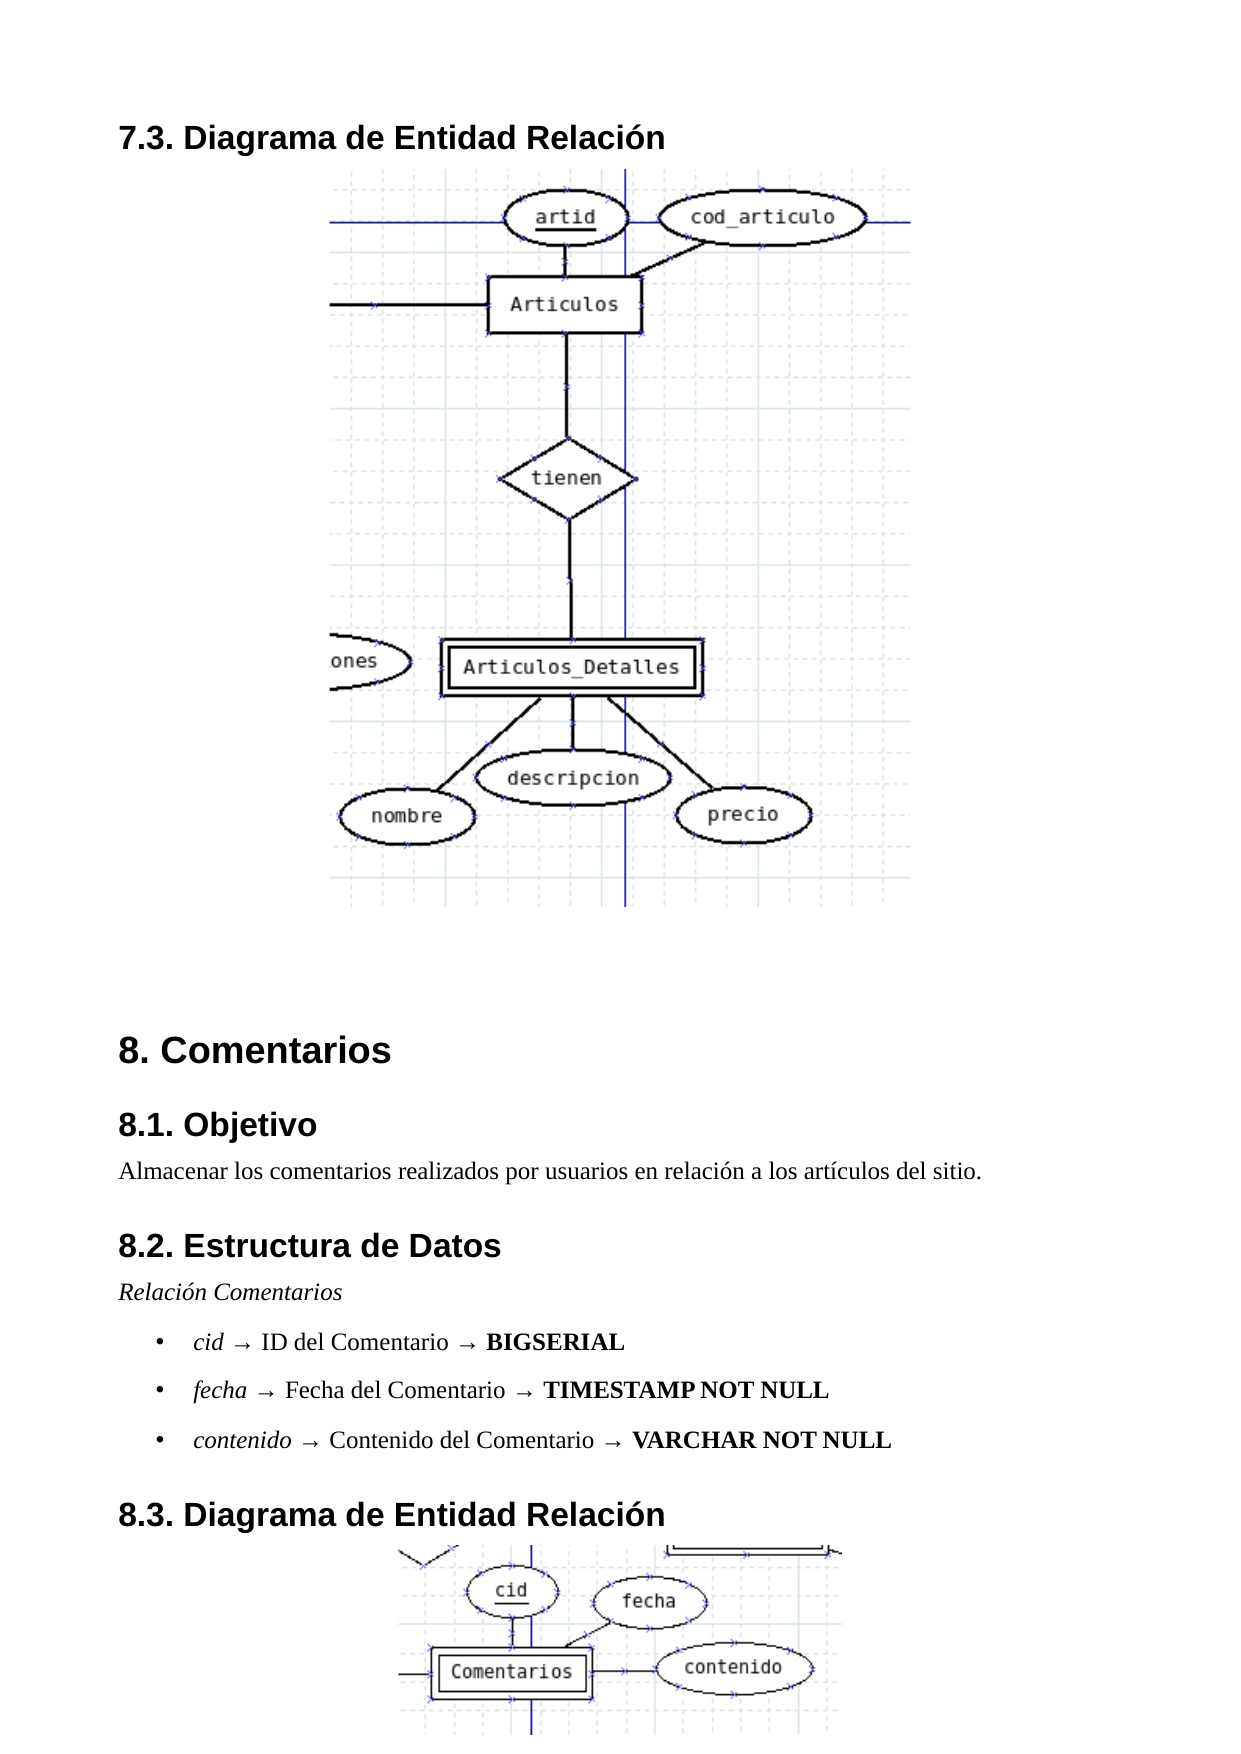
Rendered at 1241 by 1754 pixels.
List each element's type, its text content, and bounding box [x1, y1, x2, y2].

list contenido → Contenido del Comentario → VARCHAR NOT NULL [156, 1425, 1122, 1453]
picture [398, 1545, 842, 1735]
text Relación Comentarios [118, 1277, 1122, 1306]
subtitle 7.3. Diagrama de Entidad Relación [118, 118, 1122, 157]
text Almacenar los comentarios realizados por usuarios en relación a los artículos del sitio. [118, 1156, 1122, 1185]
subtitle 8.2. Estructura de Datos [118, 1226, 1122, 1265]
list cid → ID del Comentario → BIGSERIAL [156, 1327, 1122, 1355]
picture [329, 169, 911, 907]
list fecha → Fecha del Comentario → TIMESTAMP NOT NULL [156, 1376, 1122, 1404]
subtitle 8. Comentarios [118, 1028, 1122, 1072]
subtitle 8.3. Diagrama de Entidad Relación [118, 1494, 1122, 1533]
subtitle 8.1. Objetivo [118, 1105, 1122, 1144]
